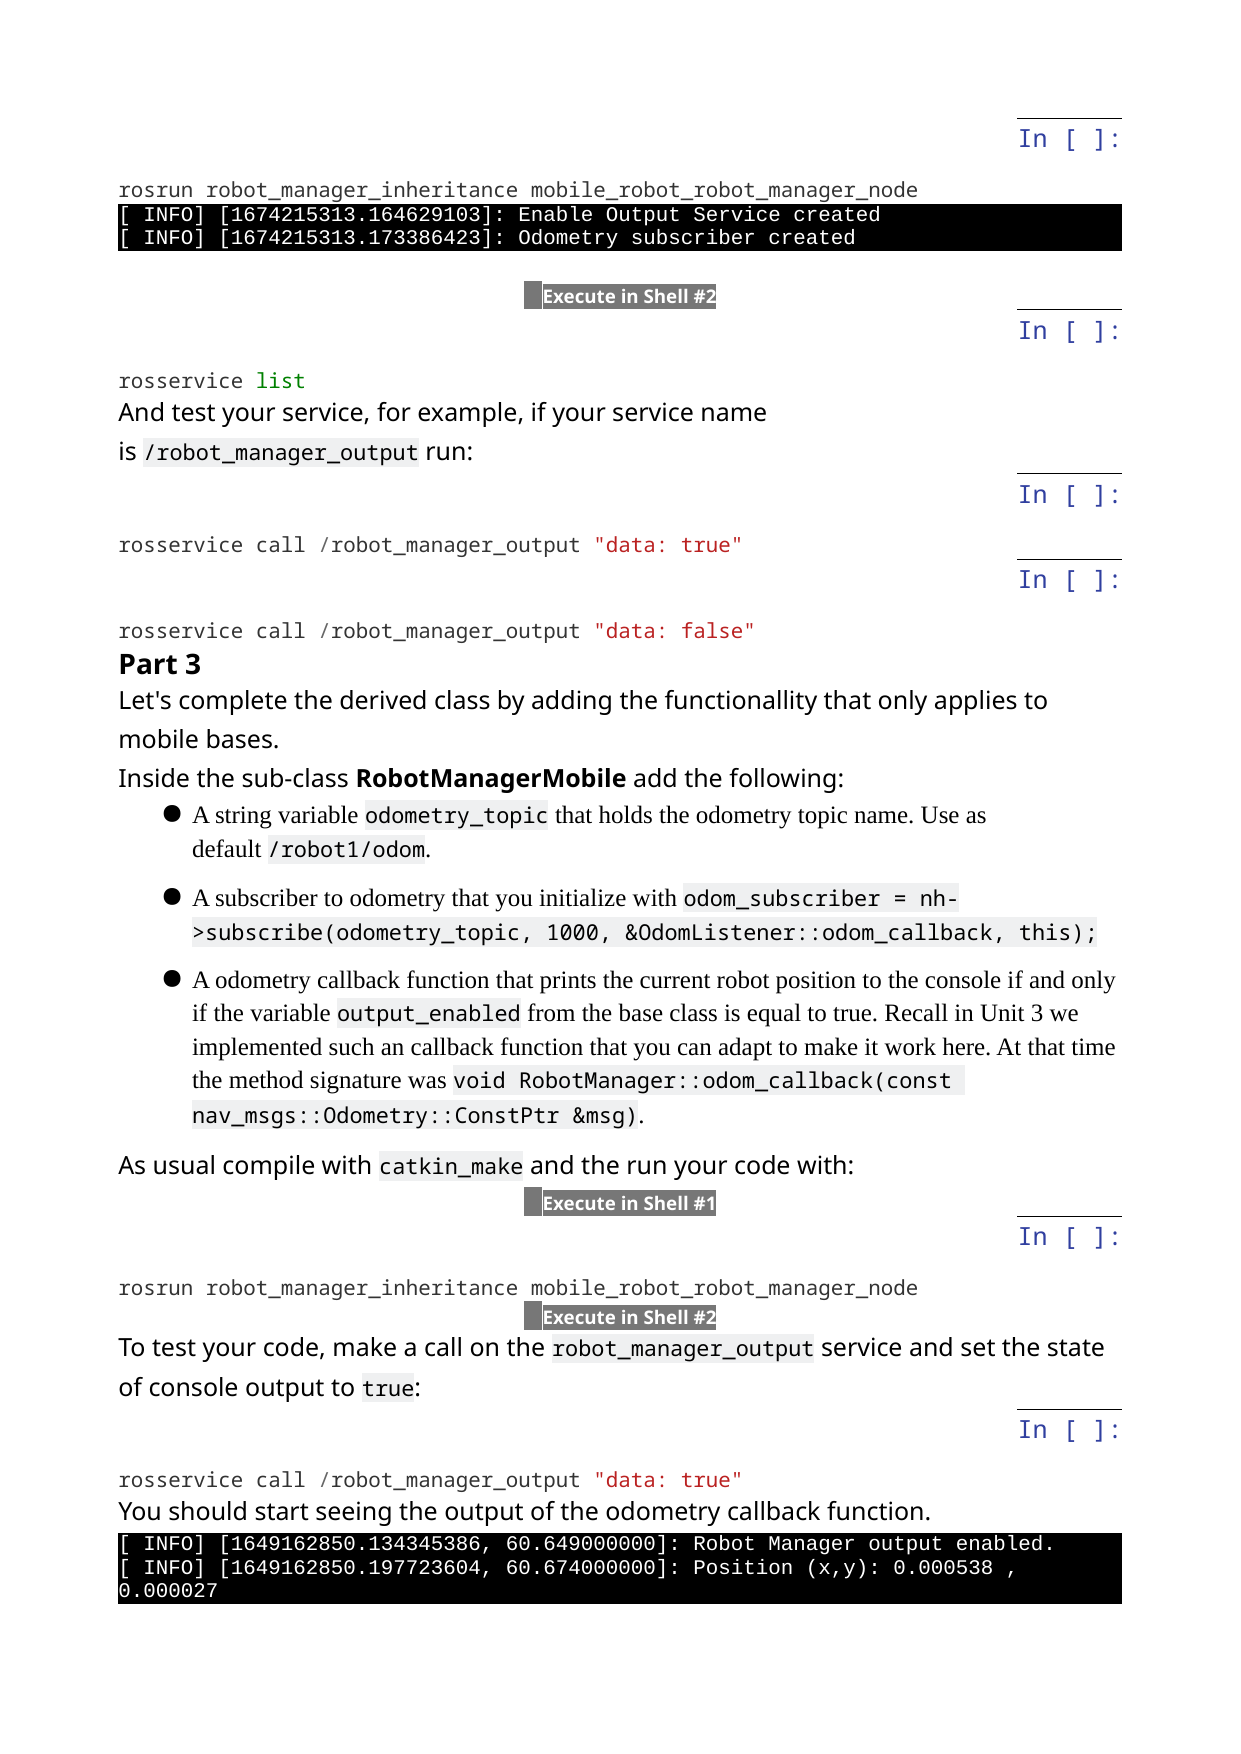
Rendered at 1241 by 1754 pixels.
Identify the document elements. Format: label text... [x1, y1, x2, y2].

text Execute in Shell #2 [118, 281, 1122, 309]
subtitle Part 3 [118, 644, 1122, 683]
text rosrun robot_manager_inheritance mobile_robot_robot_manager_node [118, 1273, 1122, 1301]
text And test your service, for example, if your service name is /robot_manager_output run: [118, 395, 1122, 468]
text In [ ]: [118, 309, 1122, 346]
text Execute in Shell #2 [118, 1301, 1122, 1330]
text rosservice call /robot_manager_output "data: true" [118, 1466, 1122, 1494]
text [ INFO] [1674215313.164629103]: Enable Output Service created [118, 204, 1122, 227]
list A odometry callback function that prints the current robot position to the console if and only if the variable output_enabled from the base class is equal to true. Recall in Unit 3 we implemented such an callback function that you can adapt to make it work here. At that time the method signature was void RobotManager::odom_callback(const nav_msgs::Odometry::ConstPtr &msg). [162, 965, 1122, 1129]
text As usual compile with catkin_make and the run your code with: [118, 1148, 1122, 1182]
text rosrun robot_manager_inheritance mobile_robot_robot_manager_node [118, 175, 1122, 204]
text rosservice list [118, 366, 1122, 395]
text You should start seeing the output of the odometry callback function. [118, 1494, 1122, 1528]
text [ INFO] [1674215313.173386423]: Odometry subscriber created [118, 227, 1122, 251]
text [ INFO] [1649162850.134345386, 60.649000000]: Robot Manager output enabled. [118, 1533, 1122, 1557]
text [ INFO] [1649162850.197723604, 60.674000000]: Position (x,y): 0.000538 , 0.000027 [118, 1557, 1122, 1604]
text In [ ]: [118, 1408, 1122, 1446]
list A subscriber to odometry that you initialize with odom_subscriber = nh->subscribe(odometry_topic, 1000, &OdomListener::odom_callback, this); [162, 883, 1122, 947]
text rosservice call /robot_manager_output "data: false" [118, 616, 1122, 644]
text Inside the sub-class RobotManagerMobile add the following: [118, 761, 1122, 795]
text In [ ]: [118, 473, 1122, 510]
text In [ ]: [118, 1216, 1122, 1253]
text In [ ]: [118, 118, 1122, 155]
text Let's complete the derived class by adding the functionallity that only applies to mobile bases. [118, 683, 1122, 756]
text To test your code, make a call on the robot_manager_output service and set the state of console output to true: [118, 1330, 1122, 1403]
list A string variable odometry_topic that holds the odometry topic name. Use as default /robot1/odom. [162, 800, 1122, 864]
text Execute in Shell #1 [118, 1187, 1122, 1216]
text rosservice call /robot_manager_output "data: true" [118, 530, 1122, 559]
text In [ ]: [118, 559, 1122, 596]
